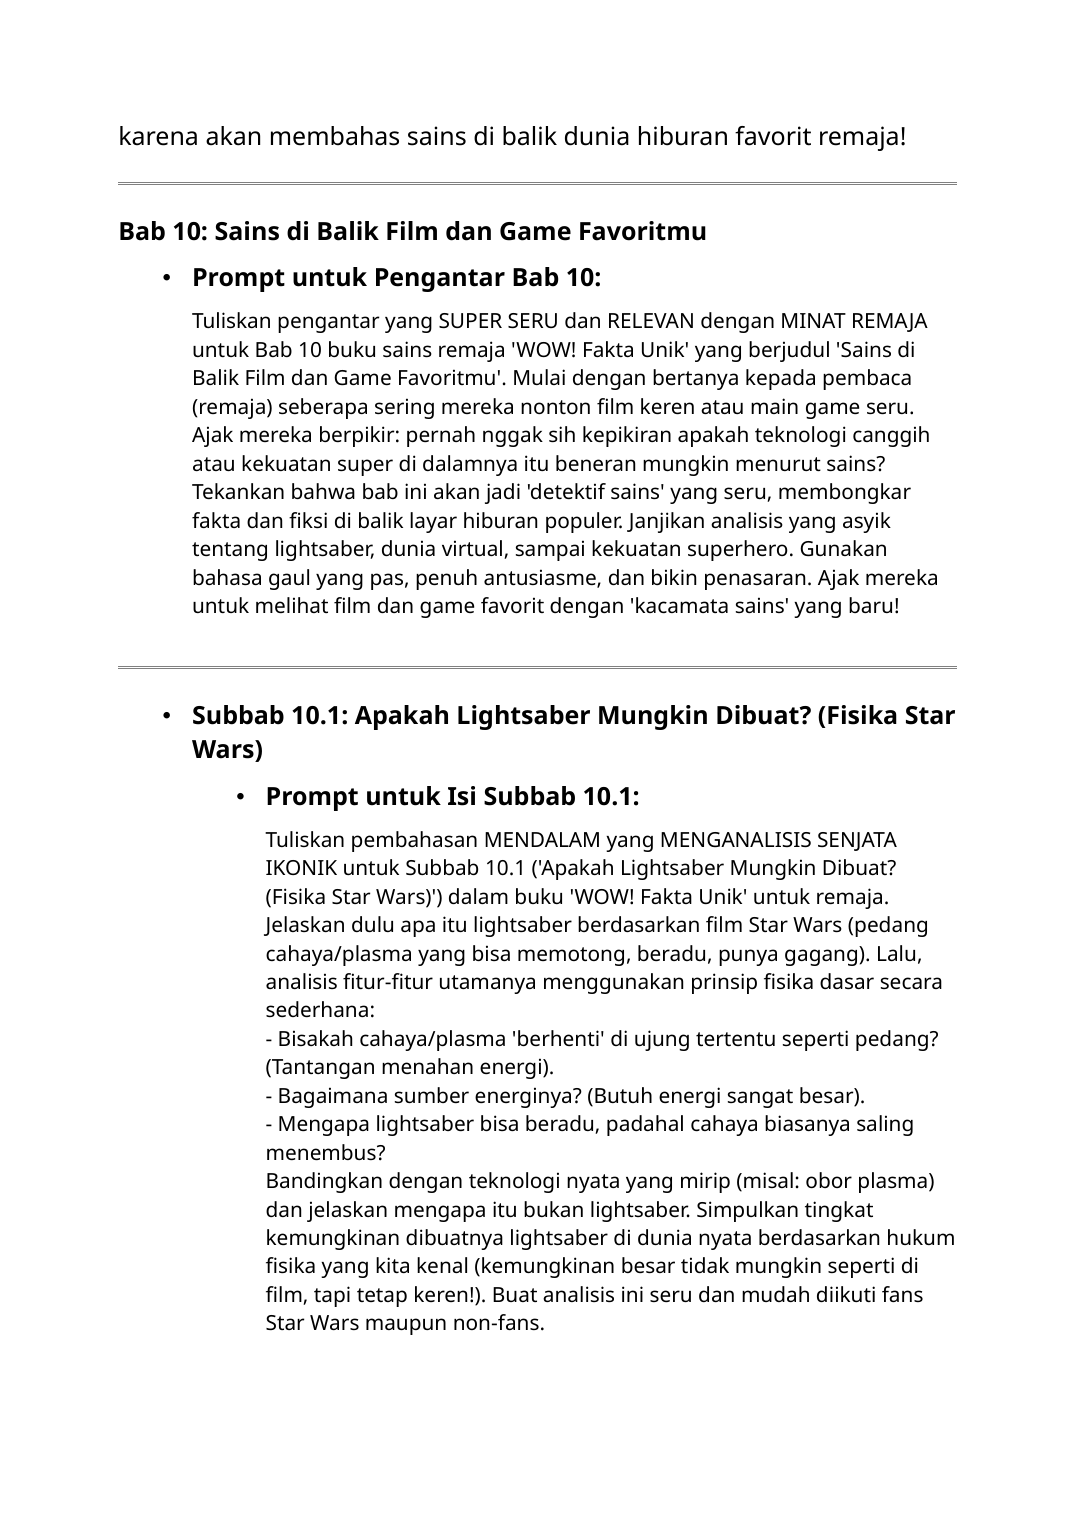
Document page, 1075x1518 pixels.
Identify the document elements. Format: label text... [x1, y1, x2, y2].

list - Bisakah cahaya/plasma 'berhenti' di ujung tertentu seperti pedang? (Tantangan menahan energi). [236, 1024, 957, 1081]
list Prompt untuk Pengantar Bab 10: [162, 260, 957, 294]
list Tuliskan pengantar yang SUPER SERU dan RELEVAN dengan MINAT REMAJA untuk Bab 10 buku sains remaja 'WOW! Fakta Unik' yang berjudul 'Sains di Balik Film dan Game Favoritmu'. Mulai dengan bertanya kepada pembaca (remaja) seberapa sering mereka nonton film keren atau main game seru. Ajak mereka berpikir: pernah nggak sih kepikiran apakah teknologi canggih atau kekuatan super di dalamnya itu beneran mungkin menurut sains? Tekankan bahwa bab ini akan jadi 'detektif sains' yang seru, membongkar fakta dan fiksi di balik layar hiburan populer. Janjikan analisis yang asyik tentang lightsaber, dunia virtual, sampai kekuatan superhero. Gunakan bahasa gaul yang pas, penuh antusiasme, dan bikin penasaran. Ajak mereka untuk melihat film dan game favorit dengan 'kacamata sains' yang baru! [162, 307, 957, 619]
list - Mengapa lightsaber bisa beradu, padahal cahaya biasanya saling menembus? [236, 1109, 957, 1166]
text karena akan membahas sains di balik dunia hiburan favorit remaja! [118, 118, 957, 152]
list Tuliskan pembahasan MENDALAM yang MENGANALISIS SENJATA IKONIK untuk Subbab 10.1 ('Apakah Lightsaber Mungkin Dibuat? (Fisika Star Wars)') dalam buku 'WOW! Fakta Unik' untuk remaja. Jelaskan dulu apa itu lightsaber berdasarkan film Star Wars (pedang cahaya/plasma yang bisa memotong, beradu, punya gagang). Lalu, analisis fitur-fitur utamanya menggunakan prinsip fisika dasar secara sederhana: [236, 825, 957, 1024]
list Prompt untuk Isi Subbab 10.1: [236, 778, 957, 812]
list - Bagaimana sumber energinya? (Butuh energi sangat besar). [236, 1081, 957, 1109]
text Bab 10: Sains di Balik Film dan Game Favoritmu [118, 213, 957, 248]
list Bandingkan dengan teknologi nyata yang mirip (misal: obor plasma) dan jelaskan mengapa itu bukan lightsaber. Simpulkan tingkat kemungkinan dibuatnya lightsaber di dunia nyata berdasarkan hukum fisika yang kita kenal (kemungkinan besar tidak mungkin seperti di film, tapi tetap keren!). Buat analisis ini seru dan mudah diikuti fans Star Wars maupun non-fans. [236, 1166, 957, 1337]
list Subbab 10.1: Apakah Lightsaber Mungkin Dibuat? (Fisika Star Wars) [162, 698, 957, 766]
